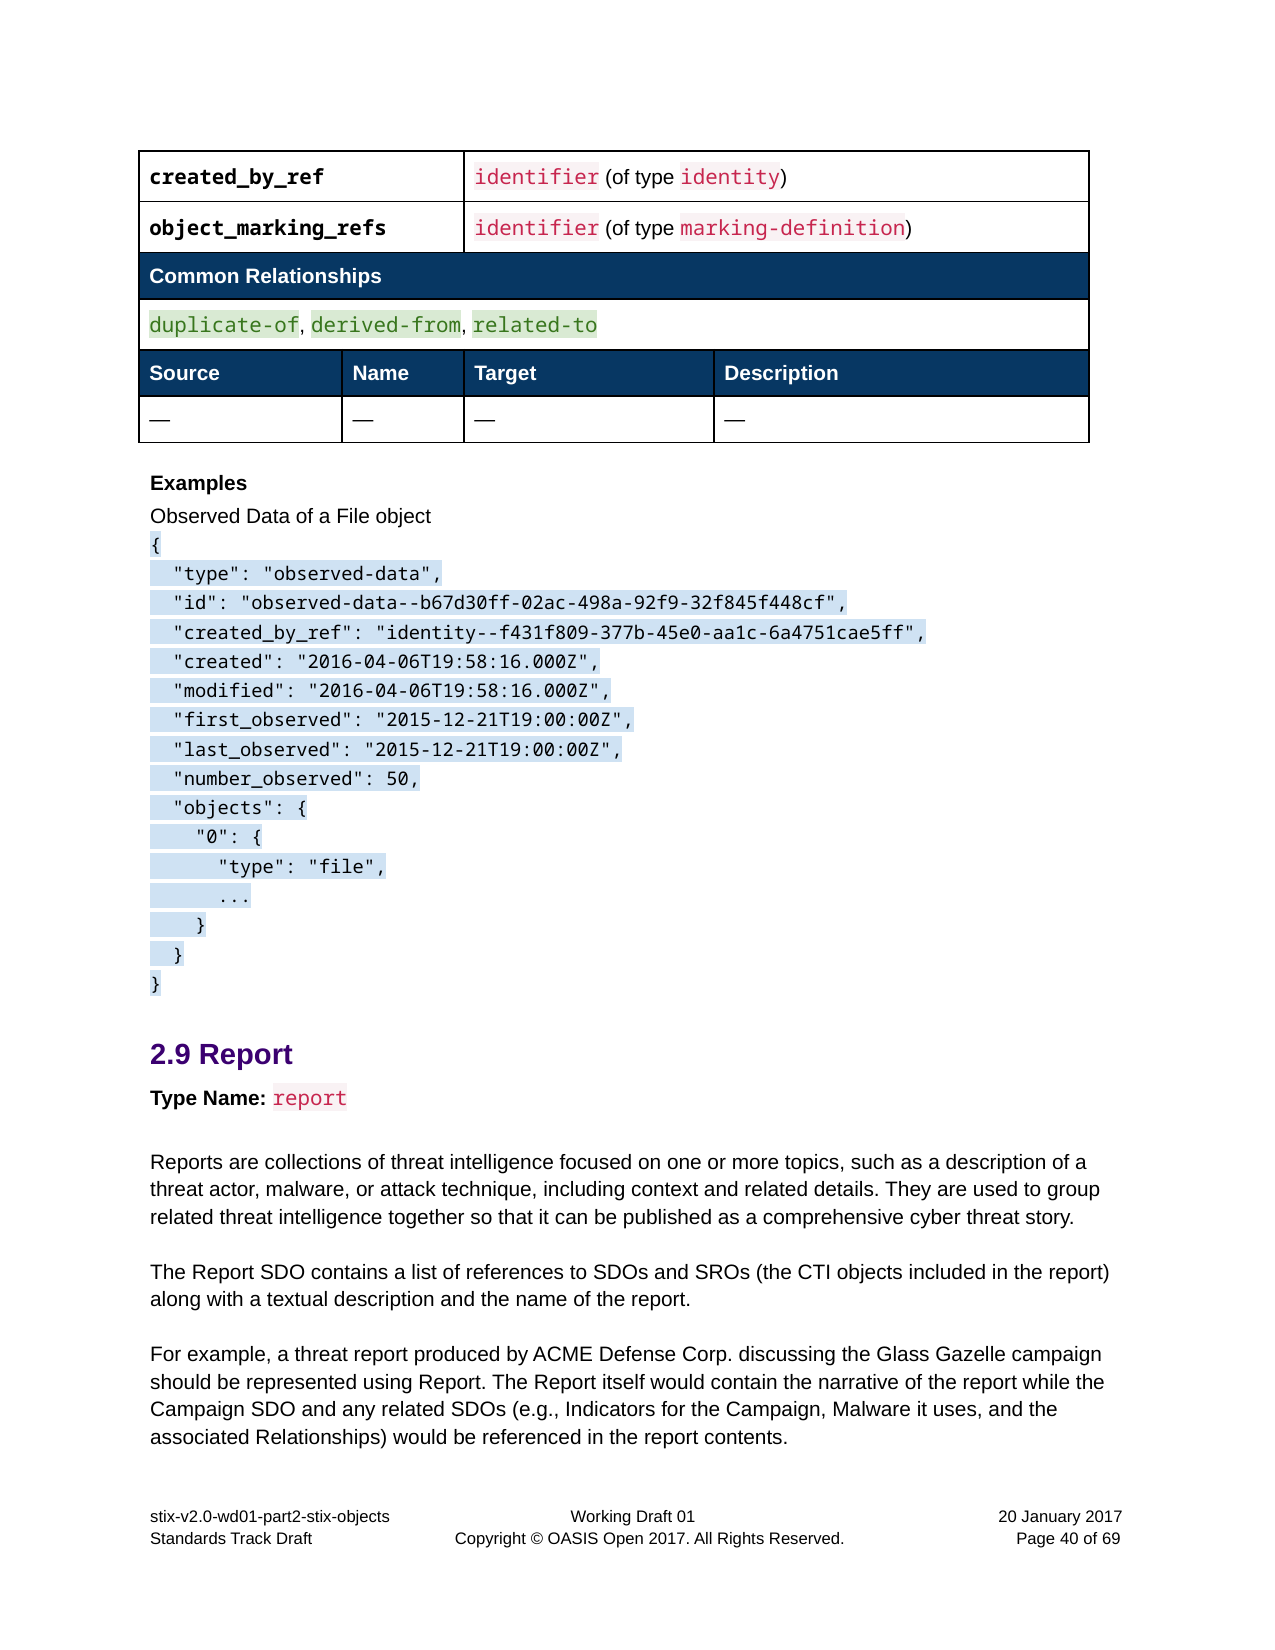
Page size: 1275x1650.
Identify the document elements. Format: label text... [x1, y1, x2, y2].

text "last_observed": "2015-12-21T19:00:00Z", [150, 736, 1125, 762]
text } [150, 912, 1125, 937]
text "objects": { [150, 794, 1125, 820]
text For example, a threat report produced by ACME Defense Corp. discussing the Glass Gazelle campaign should be represented using Report. The Report itself would contain the narrative of the report while the Campaign SDO and any related SDOs (e.g., Indicators for the Campaign, Malware it uses, and the associated Relationships) would be referenced in the report contents. [150, 1342, 1125, 1449]
table_cell — [343, 397, 463, 442]
text "modified": "2016-04-06T19:58:16.000Z", [150, 677, 1125, 703]
table_cell Source [140, 351, 341, 395]
text Reports are collections of threat intelligence focused on one or more topics, such as a description of a threat actor, malware, or attack technique, including context and related details. They are used to group related threat intelligence together so that it can be published as a comprehensive cyber threat story. [150, 1150, 1125, 1229]
text Examples [150, 471, 1125, 494]
text "type": "file", [150, 853, 1125, 879]
table_cell — [140, 397, 341, 442]
text "first_observed": "2015-12-21T19:00:00Z", [150, 707, 1125, 732]
text "id": "observed-data--b67d30ff-02ac-498a-92f9-32f845f448cf", [150, 590, 1125, 615]
table_cell created_by_ref [140, 152, 463, 201]
text "created_by_ref": "identity--f431f809-377b-45e0-aa1c-6a4751cae5ff", [150, 619, 1125, 644]
table_cell Name [343, 351, 463, 395]
text } [150, 941, 1125, 966]
table_cell Target [465, 351, 713, 395]
table_cell Common Relationships [140, 253, 1088, 298]
text ​ [150, 443, 1125, 467]
text Observed Data of a File object [150, 504, 1125, 528]
table_cell — [465, 397, 713, 442]
text ... [150, 882, 1125, 908]
text } [150, 970, 1125, 996]
table_cell — [715, 397, 1088, 442]
text Type Name: report [150, 1083, 1125, 1111]
table_cell identifier (of type marking-definition) [465, 202, 1088, 252]
text "created": "2016-04-06T19:58:16.000Z", [150, 648, 1125, 674]
text "0": { [150, 824, 1125, 849]
table_cell object_marking_refs [140, 202, 463, 252]
table_cell duplicate-of, derived-from, related-to [140, 300, 1088, 349]
text The Report SDO contains a list of references to SDOs and SROs (the CTI objects included in the report) along with a textual description and the name of the report. [150, 1260, 1125, 1311]
text "type": "observed-data", [150, 560, 1125, 586]
text { [150, 531, 1125, 557]
text "number_observed": 50, [150, 765, 1125, 791]
table_cell Description [715, 351, 1088, 395]
table_cell identifier (of type identity) [465, 152, 1088, 201]
subtitle ​2.9​ Report [150, 1037, 1125, 1071]
